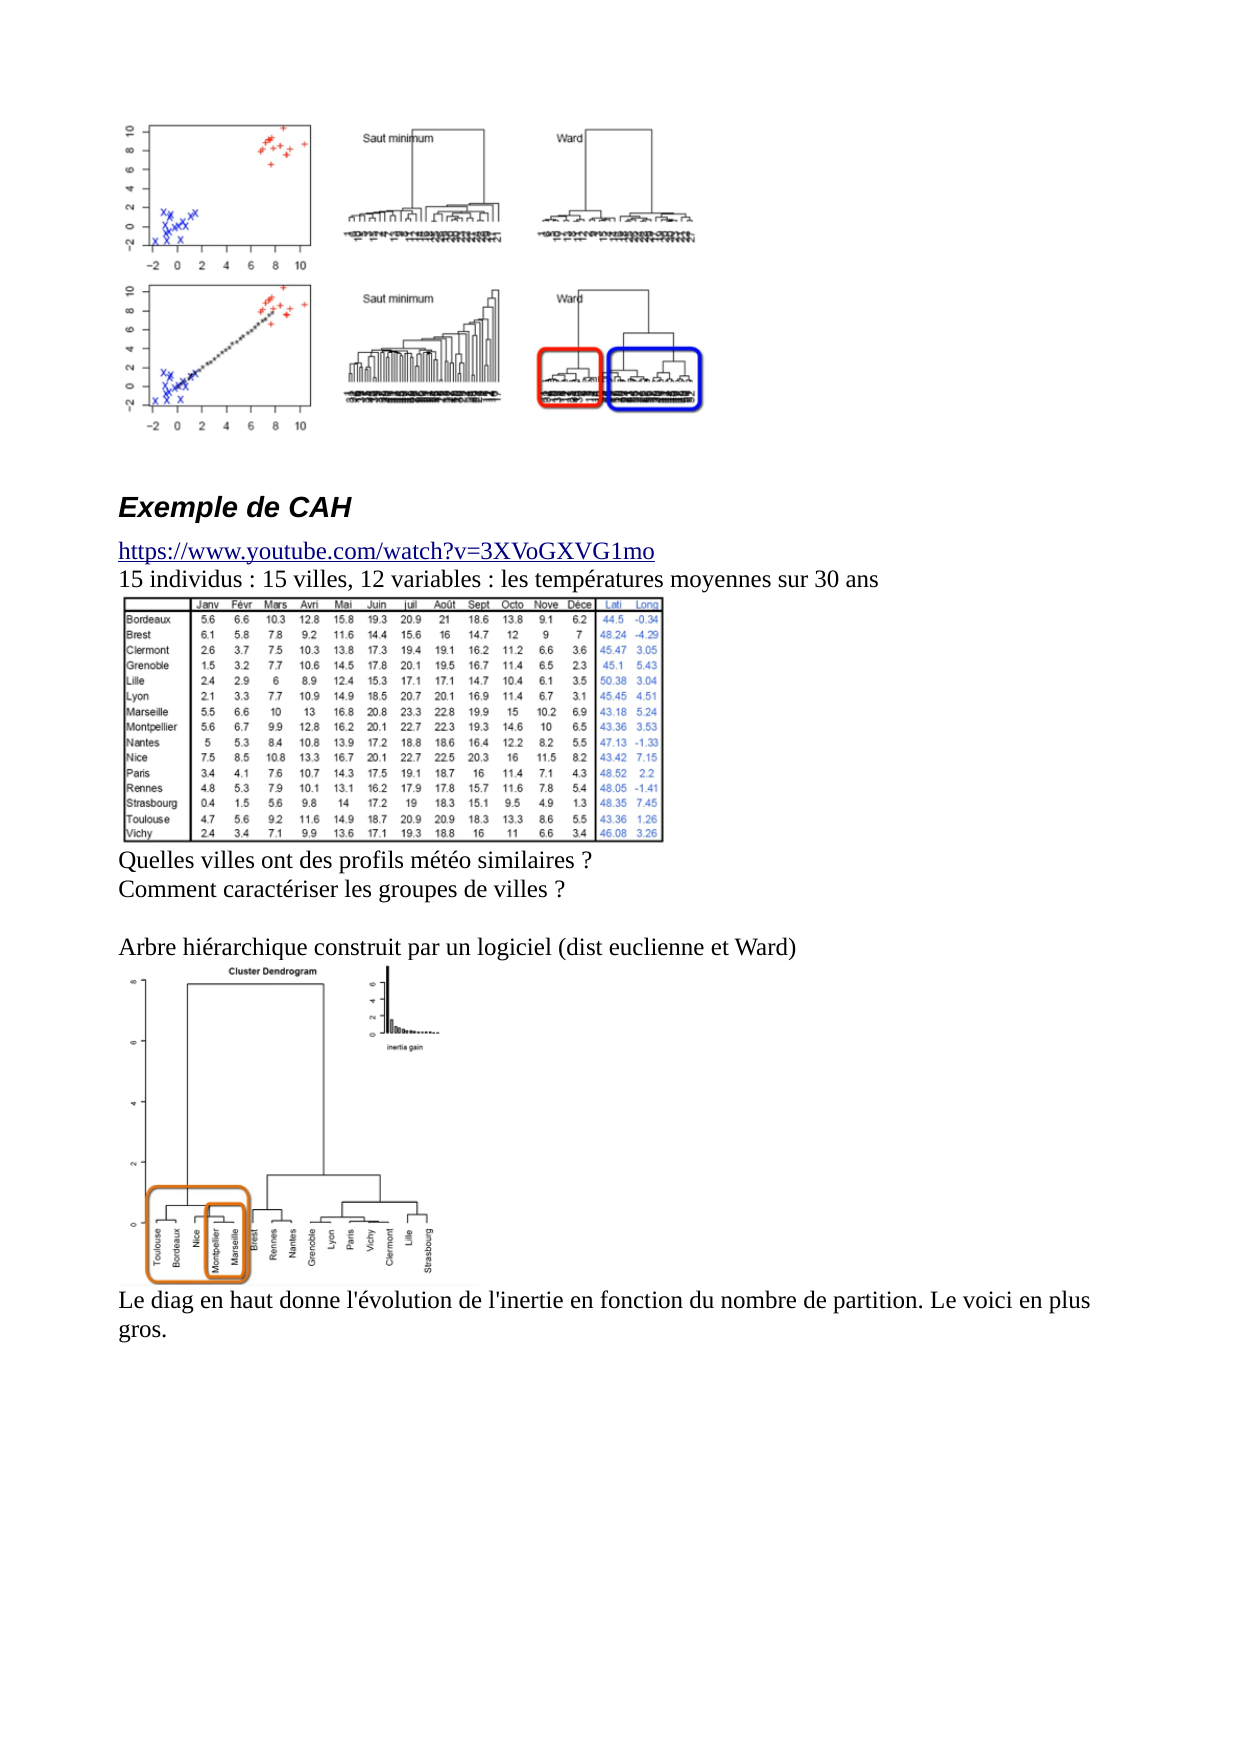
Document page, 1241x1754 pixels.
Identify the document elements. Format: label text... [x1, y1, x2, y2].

subtitle Exemple de CAH [118, 490, 1122, 523]
text Quelles villes ont des profils météo similaires ? [118, 845, 1122, 874]
text Comment caractériser les groupes de villes ? [118, 874, 1122, 903]
text Le diag en haut donne l'évolution de l'inertie en fonction du nombre de partition. Le voici en plus gros. [118, 1285, 1122, 1343]
text Arbre hiérarchique construit par un logiciel (dist euclienne et Ward) [118, 932, 1122, 960]
text https://www.youtube.com/watch?v=3XVoGXVG1mo [118, 536, 1122, 564]
text 15 individus : 15 villes, 12 variables : les températures moyennes sur 30 ans [118, 564, 1122, 593]
